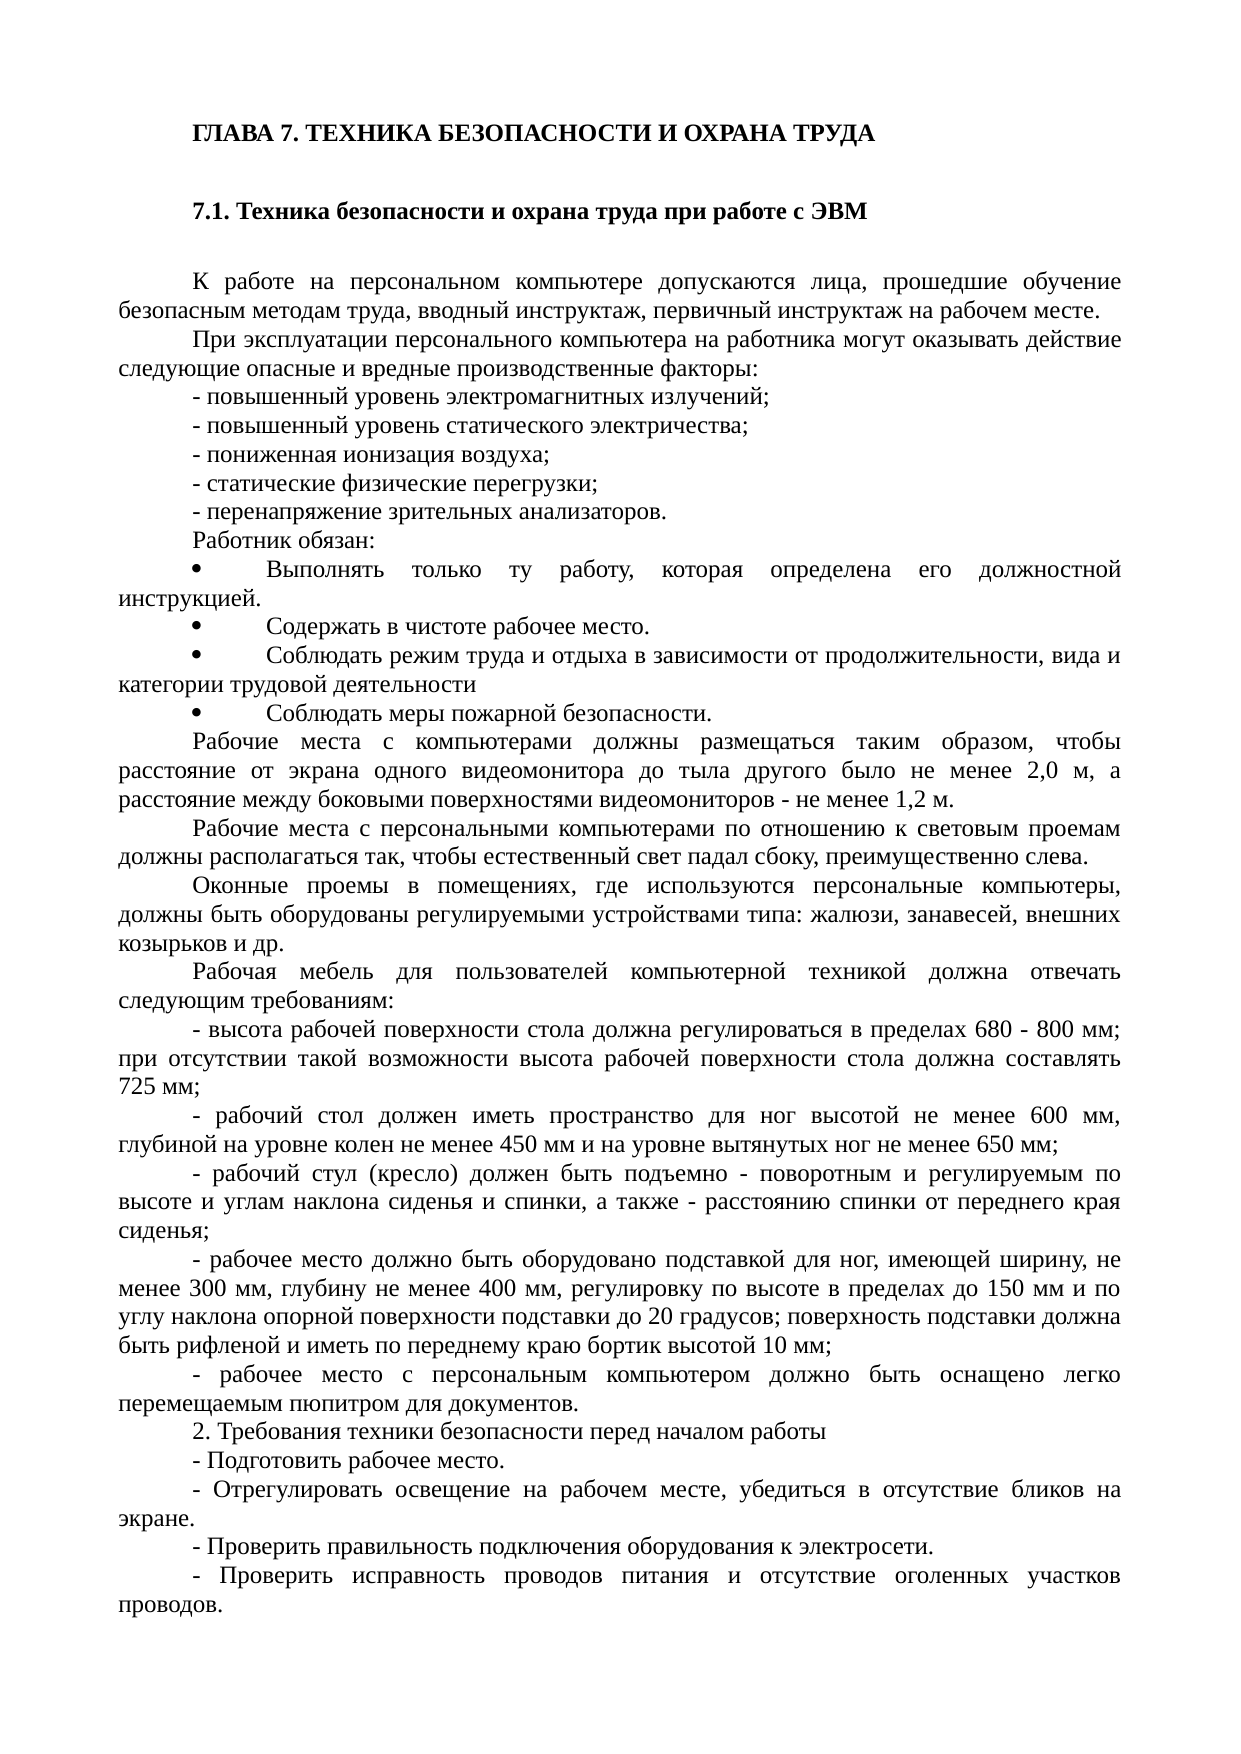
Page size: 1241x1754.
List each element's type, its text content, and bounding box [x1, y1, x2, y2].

text 2. Требования техники безопасности перед началом работы [118, 1416, 1122, 1445]
text - повышенный уровень электромагнитных излучений; [118, 381, 1122, 410]
text - рабочий стол должен иметь пространство для ног высотой не менее 600 мм, глубиной на уровне колен не менее 450 мм и на уровне вытянутых ног не менее 650 мм; [118, 1100, 1122, 1158]
text Оконные проемы в помещениях, где используются персональные компьютеры, должны быть оборудованы регулируемыми устройствами типа: жалюзи, занавесей, внешних козырьков и др. [118, 870, 1122, 956]
subtitle 7.1. Техника безопасности и охрана труда при работе с ЭВМ [118, 196, 1122, 225]
text Рабочие места с компьютерами должны размещаться таким образом, чтобы расстояние от экрана одного видеомонитора до тыла другого было не менее 2,0 м, а расстояние между боковыми поверхностями видеомониторов - не менее 1,2 м. [118, 726, 1122, 813]
text - повышенный уровень статического электричества; [118, 410, 1122, 439]
text К работе на персональном компьютере допускаются лица, прошедшие обучение безопасным методам труда, вводный инструктаж, первичный инструктаж на рабочем месте. [118, 266, 1122, 324]
text - рабочее место должно быть оборудовано подставкой для ног, имеющей ширину, не менее 300 мм, глубину не менее 400 мм, регулировку по высоте в пределах до 150 мм и по углу наклона опорной поверхности подставки до 20 градусов; поверхность подставки должна быть рифленой и иметь по переднему краю бортик высотой 10 мм; [118, 1244, 1122, 1359]
list Соблюдать режим труда и отдыха в зависимости от продолжительности, вида и категории трудовой деятельности [118, 640, 1122, 698]
subtitle ГЛАВА 7. ТЕХНИКА БЕЗОПАСНОСТИ И ОХРАНА ТРУДА [118, 118, 1122, 147]
text Работник обязан: [118, 525, 1122, 554]
text - Отрегулировать освещение на рабочем месте, убедиться в отсутствие бликов на экране. [118, 1474, 1122, 1531]
list Содержать в чистоте рабочее место. [118, 611, 1122, 640]
text - перенапряжение зрительных анализаторов. [118, 496, 1122, 525]
list Выполнять только ту работу, которая определена его должностной инструкцией. [118, 554, 1122, 611]
text - статические физические перегрузки; [118, 468, 1122, 496]
text - Проверить правильность подключения оборудования к электросети. [118, 1531, 1122, 1560]
text Рабочая мебель для пользователей компьютерной техникой должна отвечать следующим требованиям: [118, 956, 1122, 1014]
text - высота рабочей поверхности стола должна регулироваться в пределах 680 - 800 мм; при отсутствии такой возможности высота рабочей поверхности стола должна составлять 725 мм; [118, 1014, 1122, 1100]
text Рабочие места с персональными компьютерами по отношению к световым проемам должны располагаться так, чтобы естественный свет падал сбоку, преимущественно слева. [118, 813, 1122, 870]
list Соблюдать меры пожарной безопасности. [118, 698, 1122, 726]
text - Проверить исправность проводов питания и отсутствие оголенных участков проводов. [118, 1560, 1122, 1618]
text - рабочее место с персональным компьютером должно быть оснащено легко перемещаемым пюпитром для документов. [118, 1359, 1122, 1416]
text - Подготовить рабочее место. [118, 1445, 1122, 1474]
text - рабочий стул (кресло) должен быть подъемно - поворотным и регулируемым по высоте и углам наклона сиденья и спинки, а также - расстоянию спинки от переднего края сиденья; [118, 1158, 1122, 1244]
text - пониженная ионизация воздуха; [118, 439, 1122, 468]
text При эксплуатации персонального компьютера на работника могут оказывать действие следующие опасные и вредные производственные факторы: [118, 324, 1122, 381]
